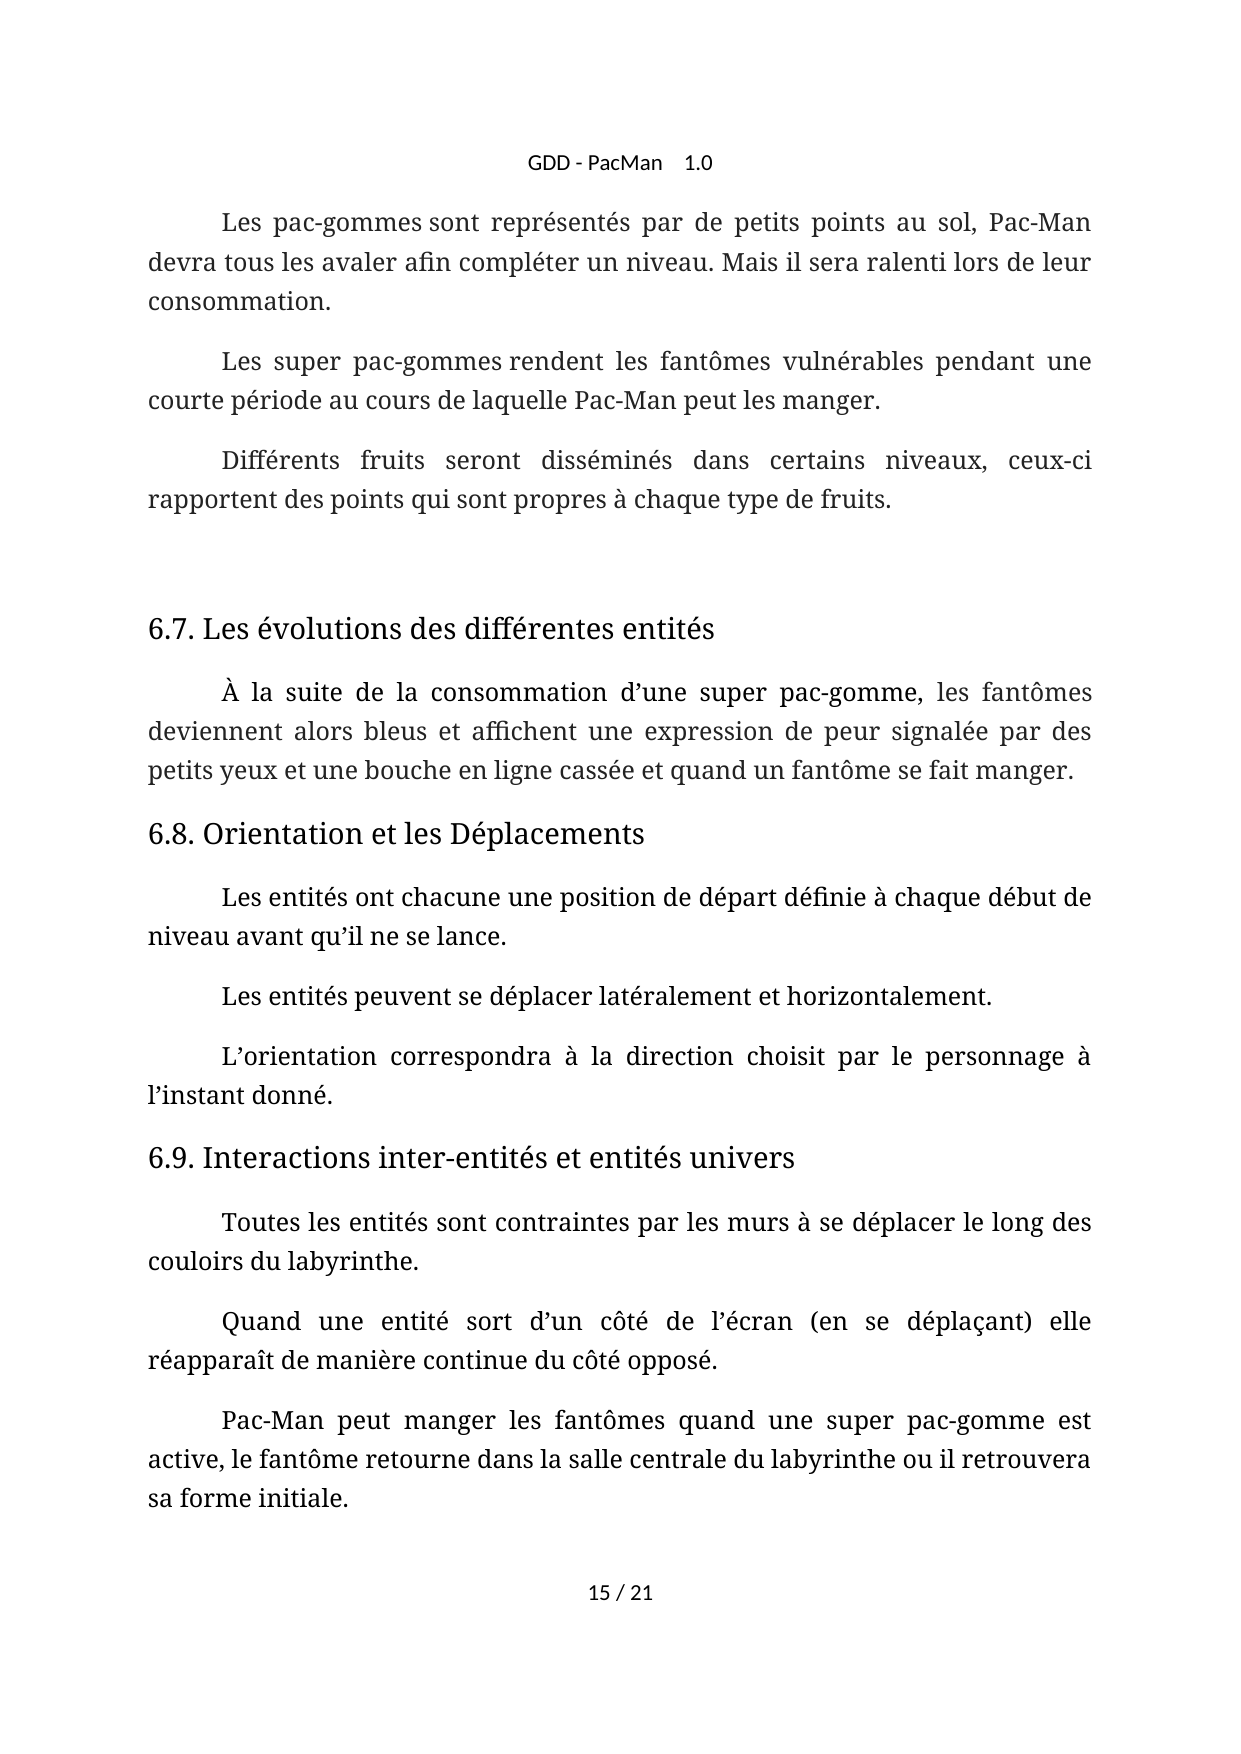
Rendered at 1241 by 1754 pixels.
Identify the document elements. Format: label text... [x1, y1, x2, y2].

text Pac-Man peut manger les fantômes quand une super pac-gomme est active, le fantôme retourne dans la salle centrale du labyrinthe ou il retrouvera sa forme initiale. [148, 1403, 1093, 1515]
text 6.8. Orientation et les Déplacements [148, 813, 1093, 853]
text Les entités ont chacune une position de départ définie à chaque début de niveau avant qu’il ne se lance. [148, 879, 1093, 953]
text Les pac-gommes sont représentés par de petits points au sol, Pac-Man devra tous les avaler afin compléter un niveau. Mais il sera ralenti lors de leur consommation. [148, 205, 1093, 317]
text 6.7. Les évolutions des différentes entités [148, 608, 1093, 648]
text Différents fruits seront disséminés dans certains niveaux, ceux-ci rapportent des points qui sont propres à chaque type de fruits. [148, 443, 1093, 516]
text Les entités peuvent se déplacer latéralement et horizontalement. [148, 979, 1093, 1013]
text L’orientation correspondra à la direction choisit par le personnage à l’instant donné. [148, 1039, 1093, 1112]
text Les super pac-gommes rendent les fantômes vulnérables pendant une courte période au cours de laquelle Pac-Man peut les manger. [148, 343, 1093, 417]
text Toutes les entités sont contraintes par les murs à se déplacer le long des couloirs du labyrinthe. [148, 1204, 1093, 1277]
text 6.9. Interactions inter-entités et entités univers [148, 1138, 1093, 1177]
text À la suite de la consommation d’une super pac-gomme, les fantômes deviennent alors bleus et affichent une expression de peur signalée par des petits yeux et une bouche en ligne cassée et quand un fantôme se fait manger. [148, 675, 1093, 787]
text Quand une entité sort d’un côté de l’écran (en se déplaçant) elle réapparaît de manière continue du côté opposé. [148, 1303, 1093, 1377]
